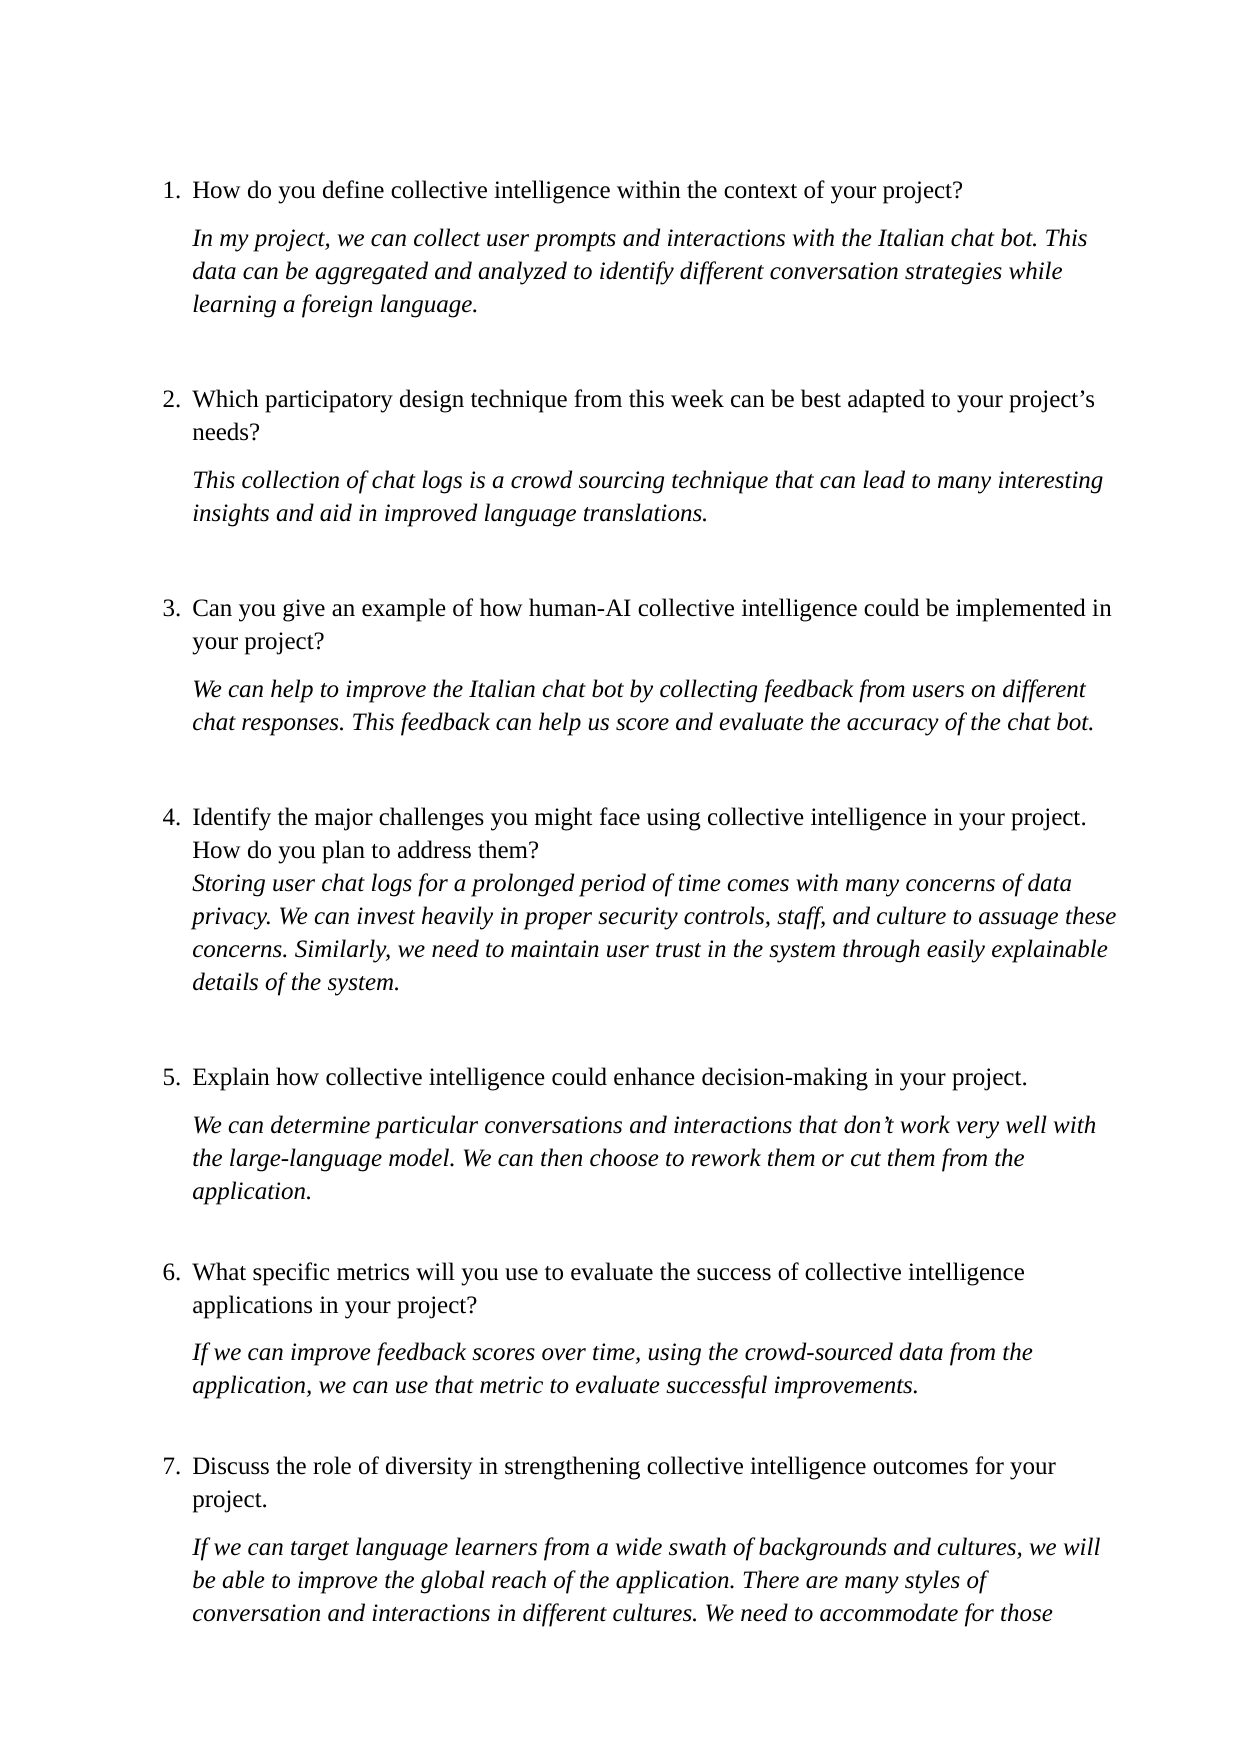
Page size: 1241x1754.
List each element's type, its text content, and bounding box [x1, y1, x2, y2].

list Can you give an example of how human-AI collective intelligence could be implemented in your project? [162, 593, 1122, 655]
list Identify the major challenges you might face using collective intelligence in your project. How do you plan to address them? Storing user chat logs for a prolonged period of time comes with many concerns of data privacy. We can invest heavily in proper security controls, staff, and culture to assuage these concerns. Similarly, we need to maintain user trust in the system through easily explainable details of the system. [162, 802, 1122, 996]
list Explain how collective intelligence could enhance decision-making in your project. [162, 1062, 1122, 1091]
list In my project, we can collect user prompts and interactions with the Italian chat bot. This data can be aggregated and analyzed to identify different conversation strategies while learning a foreign language. [162, 223, 1122, 318]
list We can determine particular conversations and interactions that don’t work very well with the large-language model. We can then choose to rework them or cut them from the application. [162, 1110, 1122, 1238]
list If we can target language learners from a wide swath of backgrounds and cultures, we will be able to improve the global reach of the application. There are many styles of conversation and interactions in different cultures. We need to accommodate for those [162, 1532, 1122, 1626]
list If we can improve feedback scores over time, using the crowd-sourced data from the application, we can use that metric to evaluate successful improvements. [162, 1337, 1122, 1432]
list How do you define collective intelligence within the context of your project? [162, 176, 1122, 204]
list Which participatory design technique from this week can be best adapted to your project’s needs? [162, 384, 1122, 446]
list This collection of chat logs is a crowd sourcing technique that can lead to many interesting insights and aid in improved language translations. [162, 465, 1122, 527]
list What specific metrics will you use to evaluate the success of collective intelligence applications in your project? [162, 1257, 1122, 1318]
list Discuss the role of diversity in strengthening collective intelligence outcomes for your project. [162, 1451, 1122, 1513]
text We can help to improve the Italian chat bot by collecting feedback from users on different chat responses. This feedback can help us score and evaluate the accuracy of the chat bot. [118, 674, 1122, 736]
